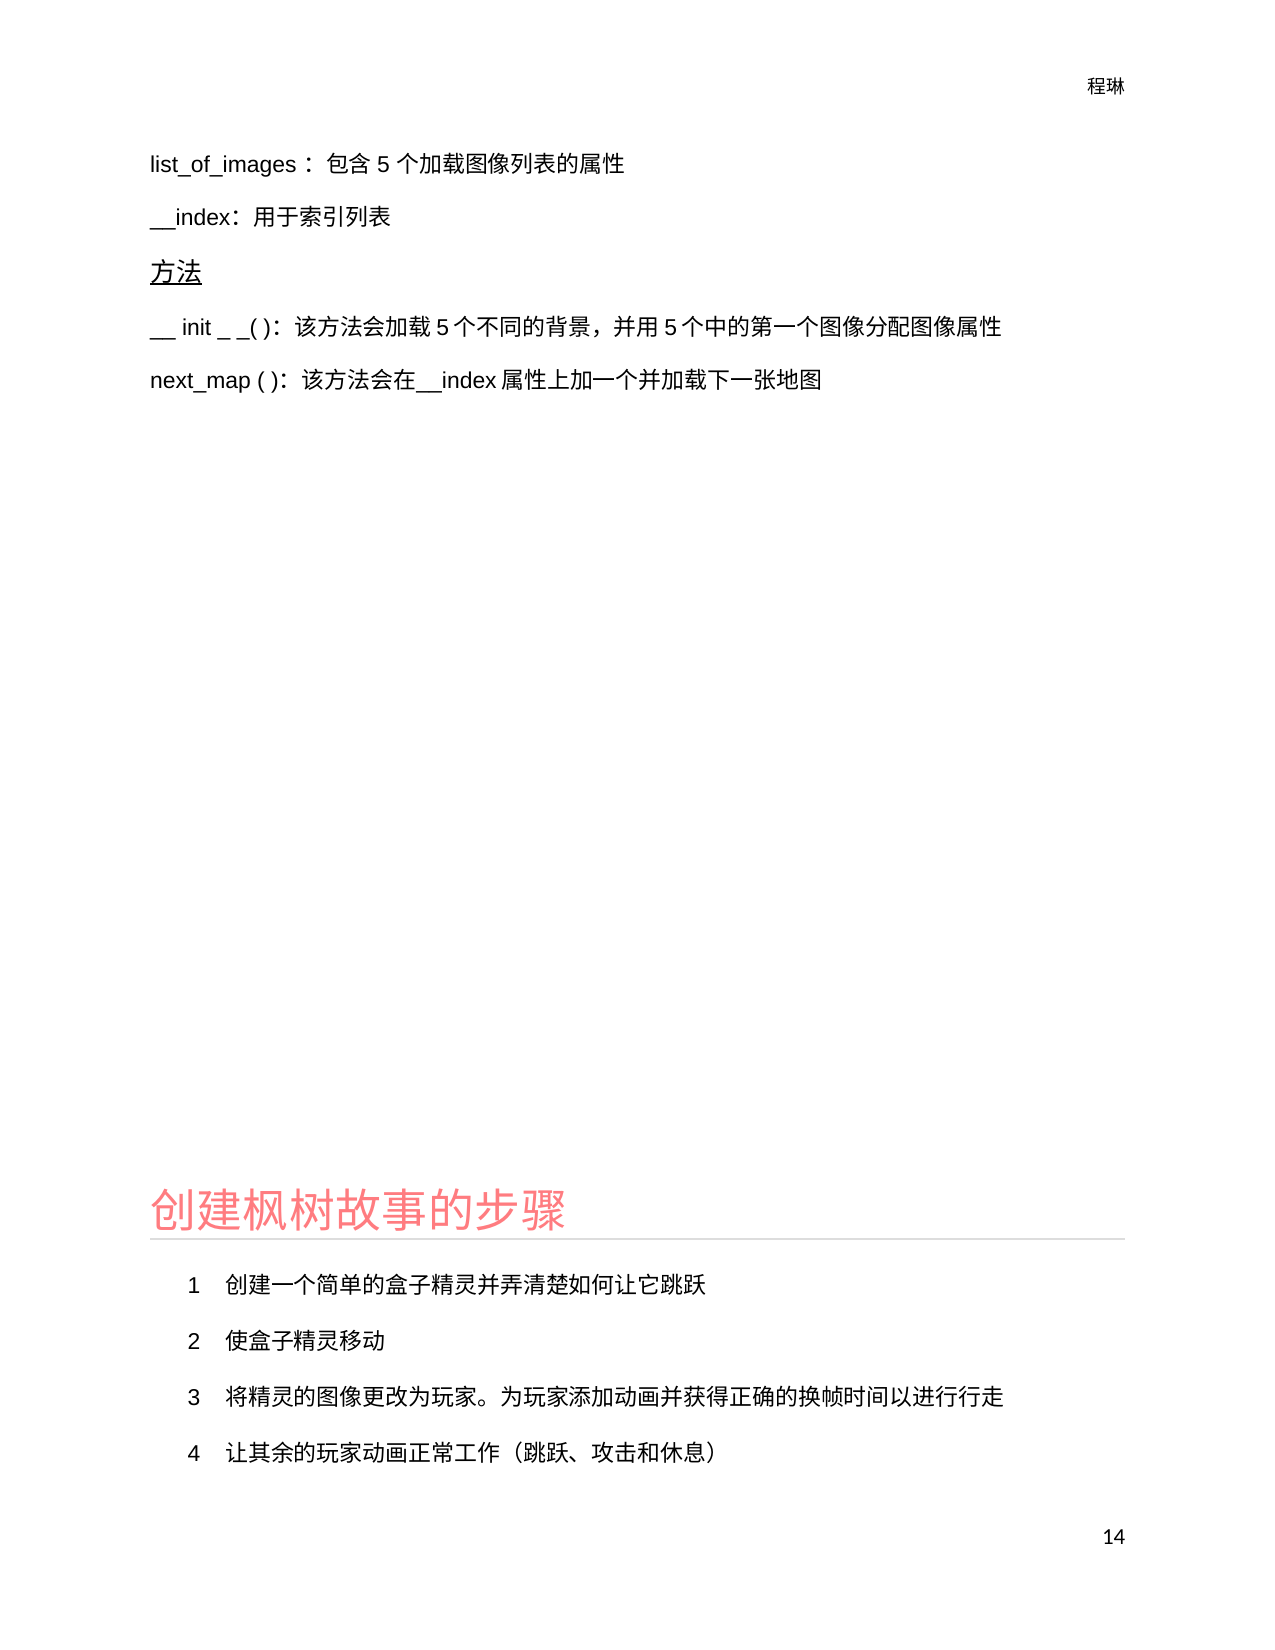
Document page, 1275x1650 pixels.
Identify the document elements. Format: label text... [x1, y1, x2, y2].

list 使盒子精灵移动 [187, 1327, 1125, 1355]
list 让其余的玩家动画正常工作（跳跃、攻击和休息） [187, 1439, 1125, 1467]
text next_map ( )：该方法会在__index属性上加一个并加载下一张地图 [150, 366, 1125, 394]
text __ init _ _( )：该方法会加载5个不同的背景，并用5个中的第一个图像分配图像属性 [150, 313, 1125, 341]
list 创建一个简单的盒子精灵并弄清楚如何让它跳跃 [187, 1271, 1125, 1299]
text __index：用于索引列表 [150, 203, 1125, 231]
text 方法 [150, 256, 1125, 288]
text list_of_images ：包含 5 个加载图像列表的属性 [150, 150, 1125, 178]
title 创建枫树故事的步骤 [150, 1185, 1125, 1238]
list 将精灵的图像更改为玩家。为玩家添加动画并获得正确的换帧时间以进行行走 [187, 1383, 1125, 1411]
